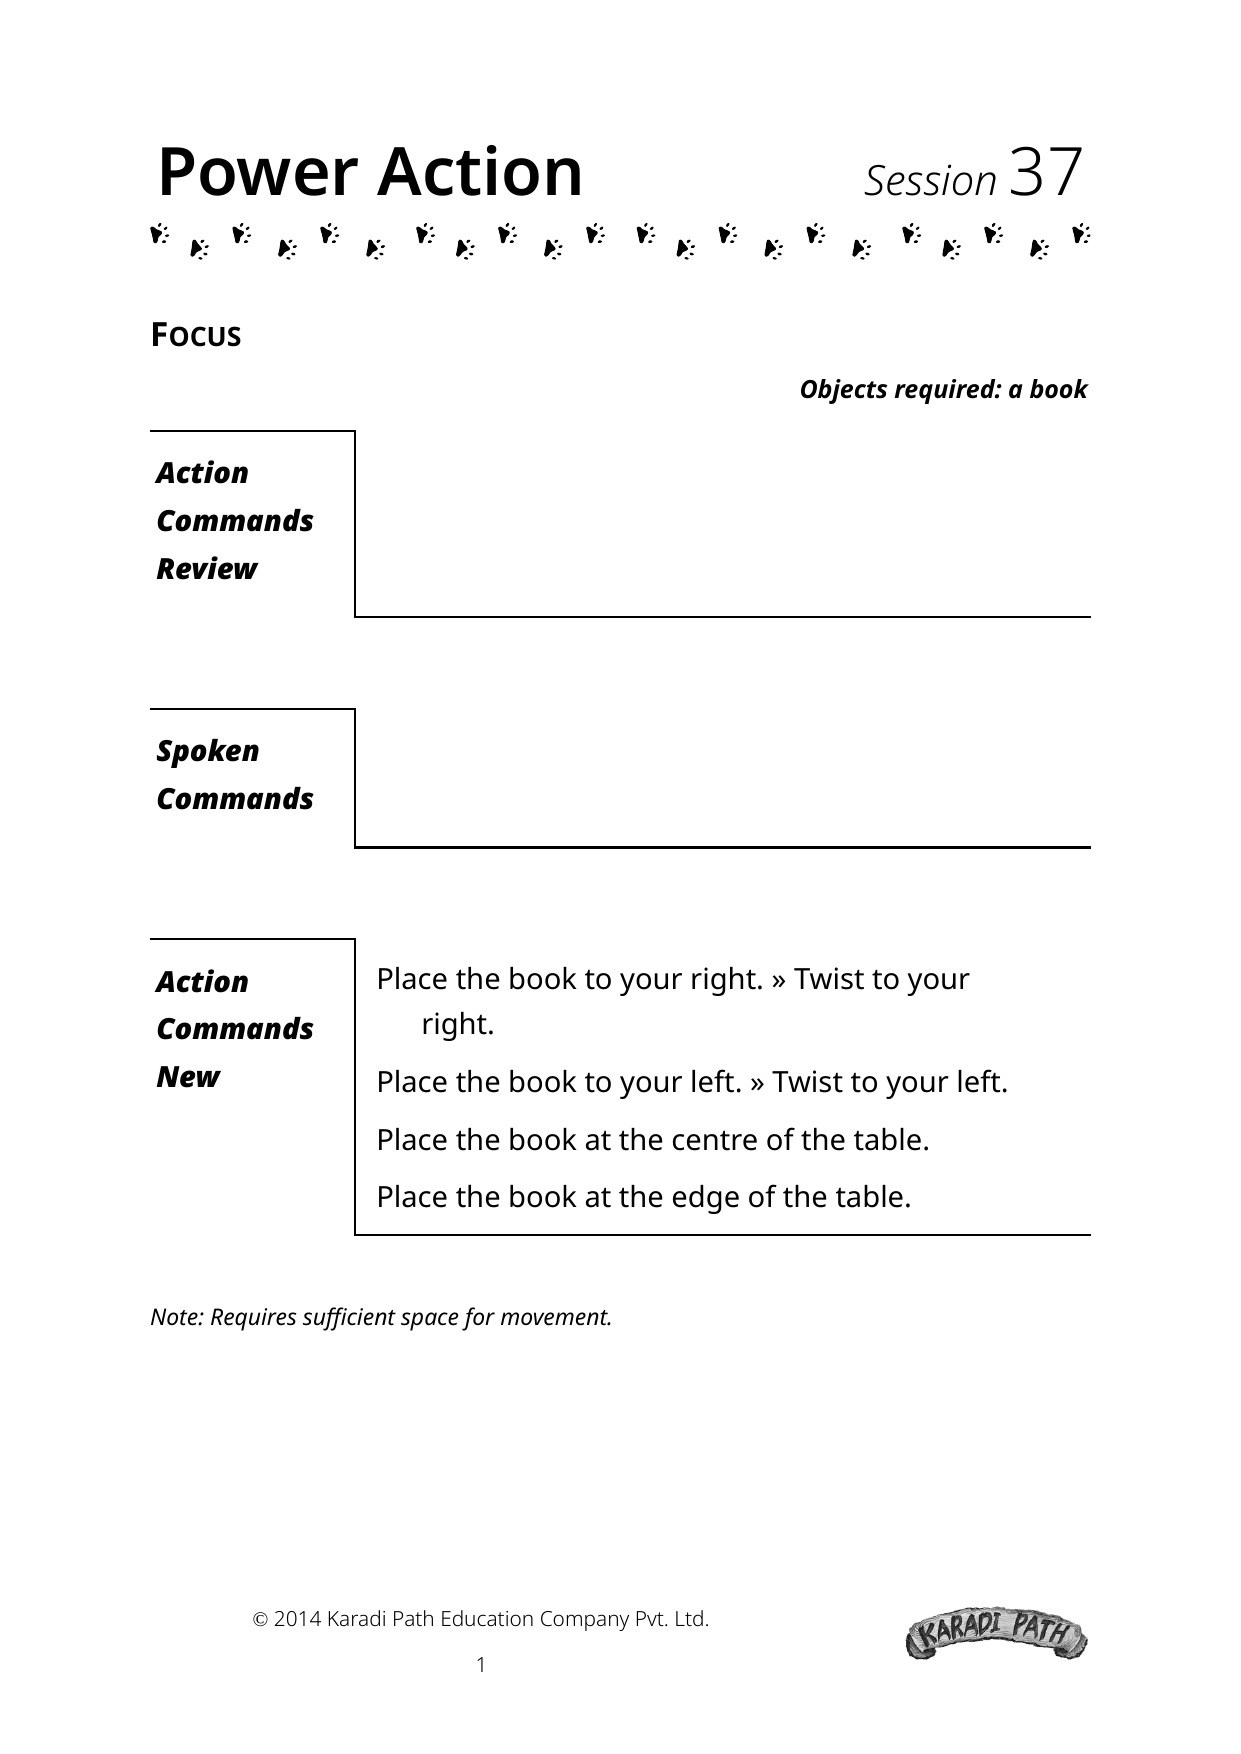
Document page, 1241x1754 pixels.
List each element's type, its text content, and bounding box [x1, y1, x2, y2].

subtitle Focus [150, 311, 1091, 356]
table_header Session 37 [809, 119, 1091, 223]
picture [150, 223, 1091, 265]
picture [903, 1604, 1091, 1663]
table_cell Action Commands New [150, 940, 354, 1234]
table_cell [356, 708, 1091, 846]
table_cell Place the book to your right. » Twist to your right. Place the book to your left. » Twist to your left. Place the book at the centre of the table. Place the book at the edge of the table. [356, 938, 1091, 1234]
table_cell [150, 616, 355, 707]
table_header Action Commands Review [150, 432, 354, 616]
table_header [356, 430, 1091, 616]
table_header Power Action [150, 119, 809, 223]
table_header [150, 265, 809, 288]
table_cell [355, 849, 1091, 938]
table_cell [150, 846, 355, 938]
table_cell [355, 618, 1091, 707]
table_cell Spoken Commands [150, 710, 354, 846]
text Note: Requires sufficient space for movement. [150, 1301, 1091, 1332]
text Objects required: a book [150, 371, 1091, 406]
table_header [809, 265, 1091, 288]
